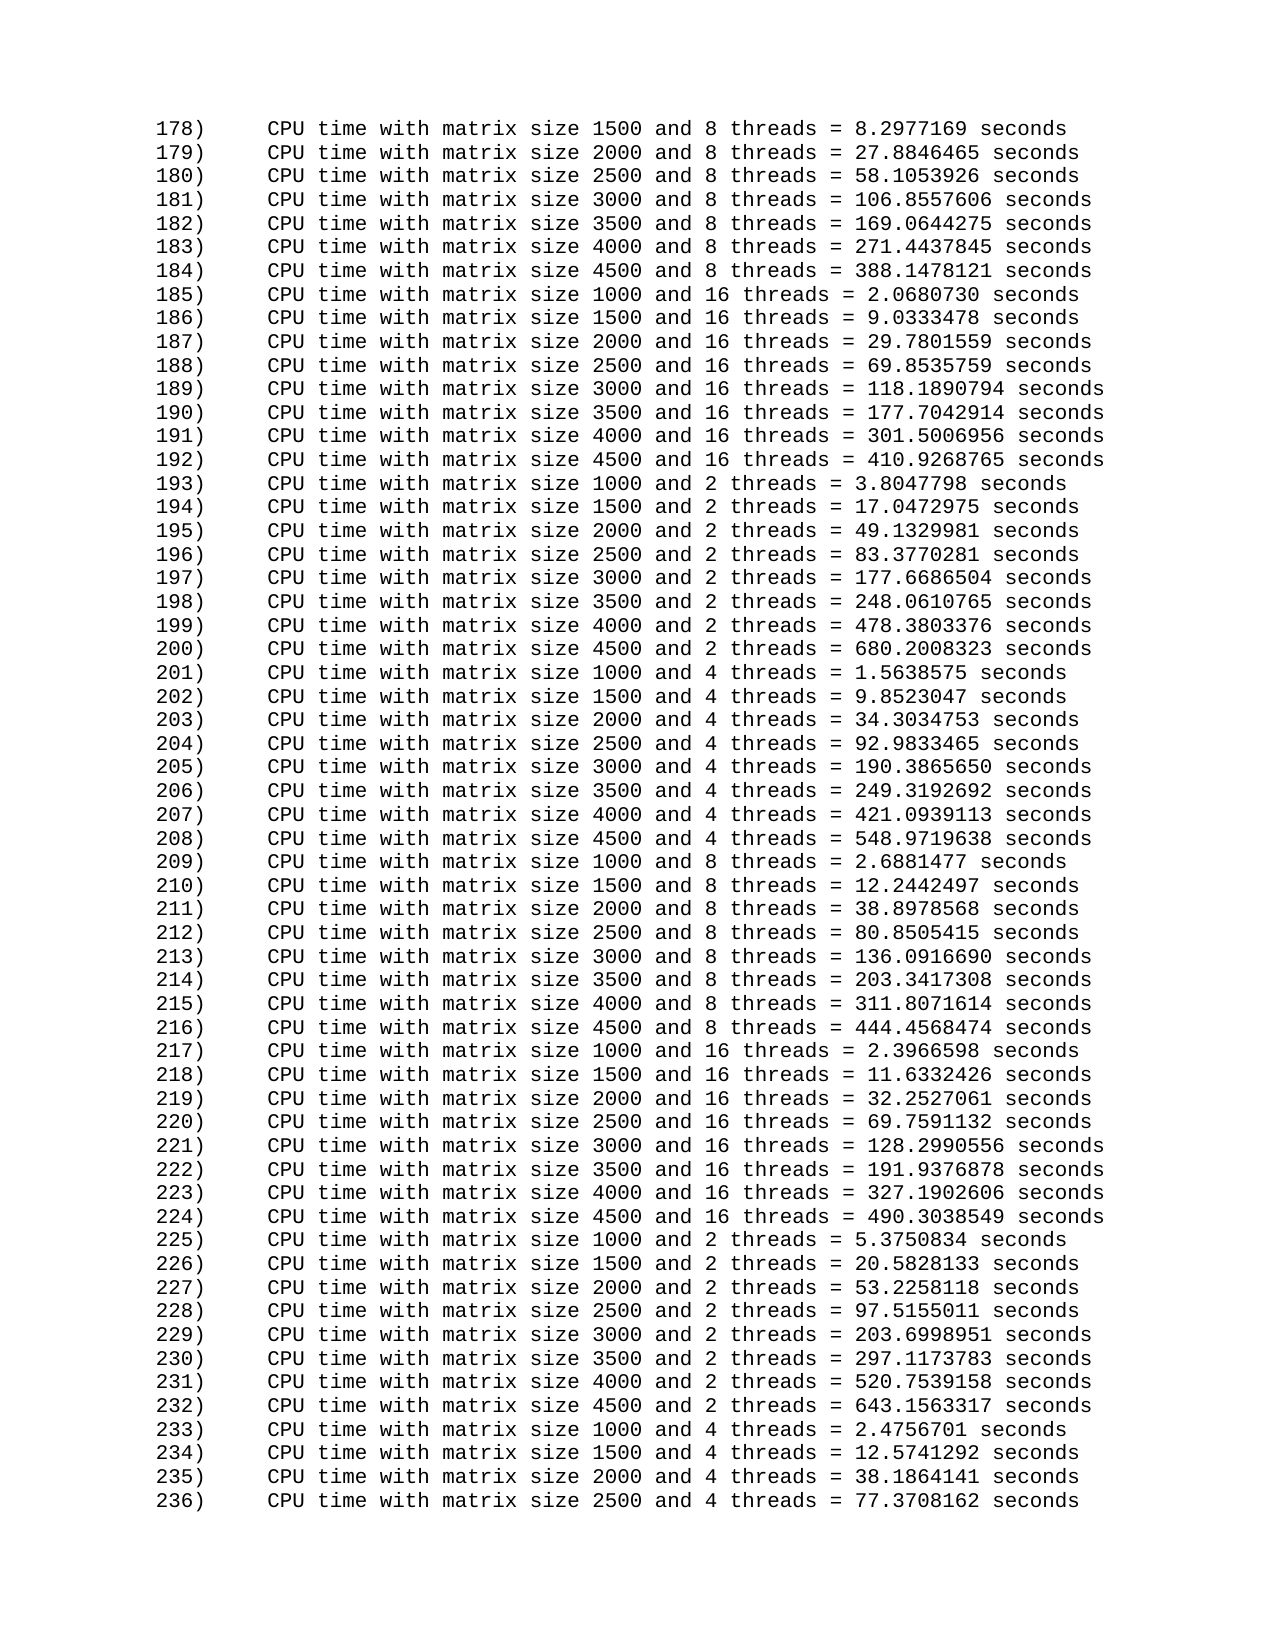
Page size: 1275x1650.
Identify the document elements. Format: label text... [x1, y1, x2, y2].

list CPU time with matrix size 4000 and 16 threads = 301.5006956 seconds [156, 426, 1157, 449]
list CPU time with matrix size 4500 and 16 threads = 410.9268765 seconds [156, 449, 1157, 473]
list CPU time with matrix size 1000 and 16 threads = 2.3966598 seconds [156, 1040, 1157, 1064]
list CPU time with matrix size 2500 and 2 threads = 83.3770281 seconds [156, 544, 1157, 567]
list CPU time with matrix size 3500 and 8 threads = 203.3417308 seconds [156, 969, 1157, 993]
list CPU time with matrix size 1000 and 2 threads = 3.8047798 seconds [156, 473, 1157, 496]
list CPU time with matrix size 3000 and 4 threads = 190.3865650 seconds [156, 757, 1157, 780]
list CPU time with matrix size 3000 and 16 threads = 118.1890794 seconds [156, 378, 1157, 402]
list CPU time with matrix size 2000 and 4 threads = 38.1864141 seconds [156, 1466, 1157, 1489]
list CPU time with matrix size 2500 and 8 threads = 80.8505415 seconds [156, 922, 1157, 946]
list CPU time with matrix size 4500 and 2 threads = 680.2008323 seconds [156, 638, 1157, 662]
list CPU time with matrix size 2500 and 2 threads = 97.5155011 seconds [156, 1300, 1157, 1324]
list CPU time with matrix size 3500 and 2 threads = 248.0610765 seconds [156, 591, 1157, 615]
list CPU time with matrix size 1500 and 4 threads = 12.5741292 seconds [156, 1442, 1157, 1466]
list CPU time with matrix size 4500 and 4 threads = 548.9719638 seconds [156, 827, 1157, 851]
list CPU time with matrix size 1500 and 8 threads = 8.2977169 seconds [156, 118, 1157, 142]
list CPU time with matrix size 1000 and 2 threads = 5.3750834 seconds [156, 1229, 1157, 1253]
list CPU time with matrix size 4500 and 2 threads = 643.1563317 seconds [156, 1395, 1157, 1419]
list CPU time with matrix size 1500 and 8 threads = 12.2442497 seconds [156, 875, 1157, 898]
list CPU time with matrix size 4500 and 8 threads = 388.1478121 seconds [156, 260, 1157, 284]
list CPU time with matrix size 3500 and 2 threads = 297.1173783 seconds [156, 1348, 1157, 1371]
list CPU time with matrix size 4000 and 4 threads = 421.0939113 seconds [156, 804, 1157, 827]
list CPU time with matrix size 1500 and 2 threads = 20.5828133 seconds [156, 1253, 1157, 1277]
list CPU time with matrix size 1000 and 4 threads = 2.4756701 seconds [156, 1419, 1157, 1442]
list CPU time with matrix size 3000 and 2 threads = 203.6998951 seconds [156, 1324, 1157, 1348]
list CPU time with matrix size 2000 and 8 threads = 27.8846465 seconds [156, 142, 1157, 165]
list CPU time with matrix size 1500 and 2 threads = 17.0472975 seconds [156, 496, 1157, 520]
list CPU time with matrix size 4000 and 16 threads = 327.1902606 seconds [156, 1182, 1157, 1206]
list CPU time with matrix size 2000 and 16 threads = 32.2527061 seconds [156, 1088, 1157, 1111]
list CPU time with matrix size 1500 and 16 threads = 9.0333478 seconds [156, 307, 1157, 331]
list CPU time with matrix size 2500 and 4 threads = 92.9833465 seconds [156, 733, 1157, 757]
list CPU time with matrix size 4000 and 8 threads = 271.4437845 seconds [156, 236, 1157, 260]
list CPU time with matrix size 3000 and 16 threads = 128.2990556 seconds [156, 1135, 1157, 1158]
list CPU time with matrix size 2000 and 2 threads = 53.2258118 seconds [156, 1277, 1157, 1300]
list CPU time with matrix size 4000 and 2 threads = 478.3803376 seconds [156, 615, 1157, 638]
list CPU time with matrix size 4000 and 8 threads = 311.8071614 seconds [156, 993, 1157, 1017]
list CPU time with matrix size 4500 and 8 threads = 444.4568474 seconds [156, 1017, 1157, 1040]
list CPU time with matrix size 1500 and 16 threads = 11.6332426 seconds [156, 1064, 1157, 1088]
list CPU time with matrix size 3000 and 2 threads = 177.6686504 seconds [156, 567, 1157, 591]
list CPU time with matrix size 3500 and 16 threads = 191.9376878 seconds [156, 1158, 1157, 1182]
list CPU time with matrix size 1000 and 16 threads = 2.0680730 seconds [156, 284, 1157, 307]
list CPU time with matrix size 2500 and 8 threads = 58.1053926 seconds [156, 165, 1157, 189]
list CPU time with matrix size 1500 and 4 threads = 9.8523047 seconds [156, 686, 1157, 709]
list CPU time with matrix size 4500 and 16 threads = 490.3038549 seconds [156, 1206, 1157, 1229]
list CPU time with matrix size 2000 and 2 threads = 49.1329981 seconds [156, 520, 1157, 544]
list CPU time with matrix size 2500 and 4 threads = 77.3708162 seconds [156, 1489, 1157, 1513]
list CPU time with matrix size 2000 and 16 threads = 29.7801559 seconds [156, 331, 1157, 354]
list CPU time with matrix size 3000 and 8 threads = 106.8557606 seconds [156, 189, 1157, 213]
list CPU time with matrix size 1000 and 8 threads = 2.6881477 seconds [156, 851, 1157, 875]
list CPU time with matrix size 2000 and 4 threads = 34.3034753 seconds [156, 709, 1157, 733]
list CPU time with matrix size 3500 and 8 threads = 169.0644275 seconds [156, 213, 1157, 236]
list CPU time with matrix size 3500 and 16 threads = 177.7042914 seconds [156, 402, 1157, 426]
list CPU time with matrix size 3000 and 8 threads = 136.0916690 seconds [156, 946, 1157, 969]
list CPU time with matrix size 2000 and 8 threads = 38.8978568 seconds [156, 898, 1157, 922]
list CPU time with matrix size 3500 and 4 threads = 249.3192692 seconds [156, 780, 1157, 804]
list CPU time with matrix size 4000 and 2 threads = 520.7539158 seconds [156, 1371, 1157, 1395]
list CPU time with matrix size 2500 and 16 threads = 69.7591132 seconds [156, 1111, 1157, 1135]
list CPU time with matrix size 2500 and 16 threads = 69.8535759 seconds [156, 354, 1157, 378]
list CPU time with matrix size 1000 and 4 threads = 1.5638575 seconds [156, 662, 1157, 686]
